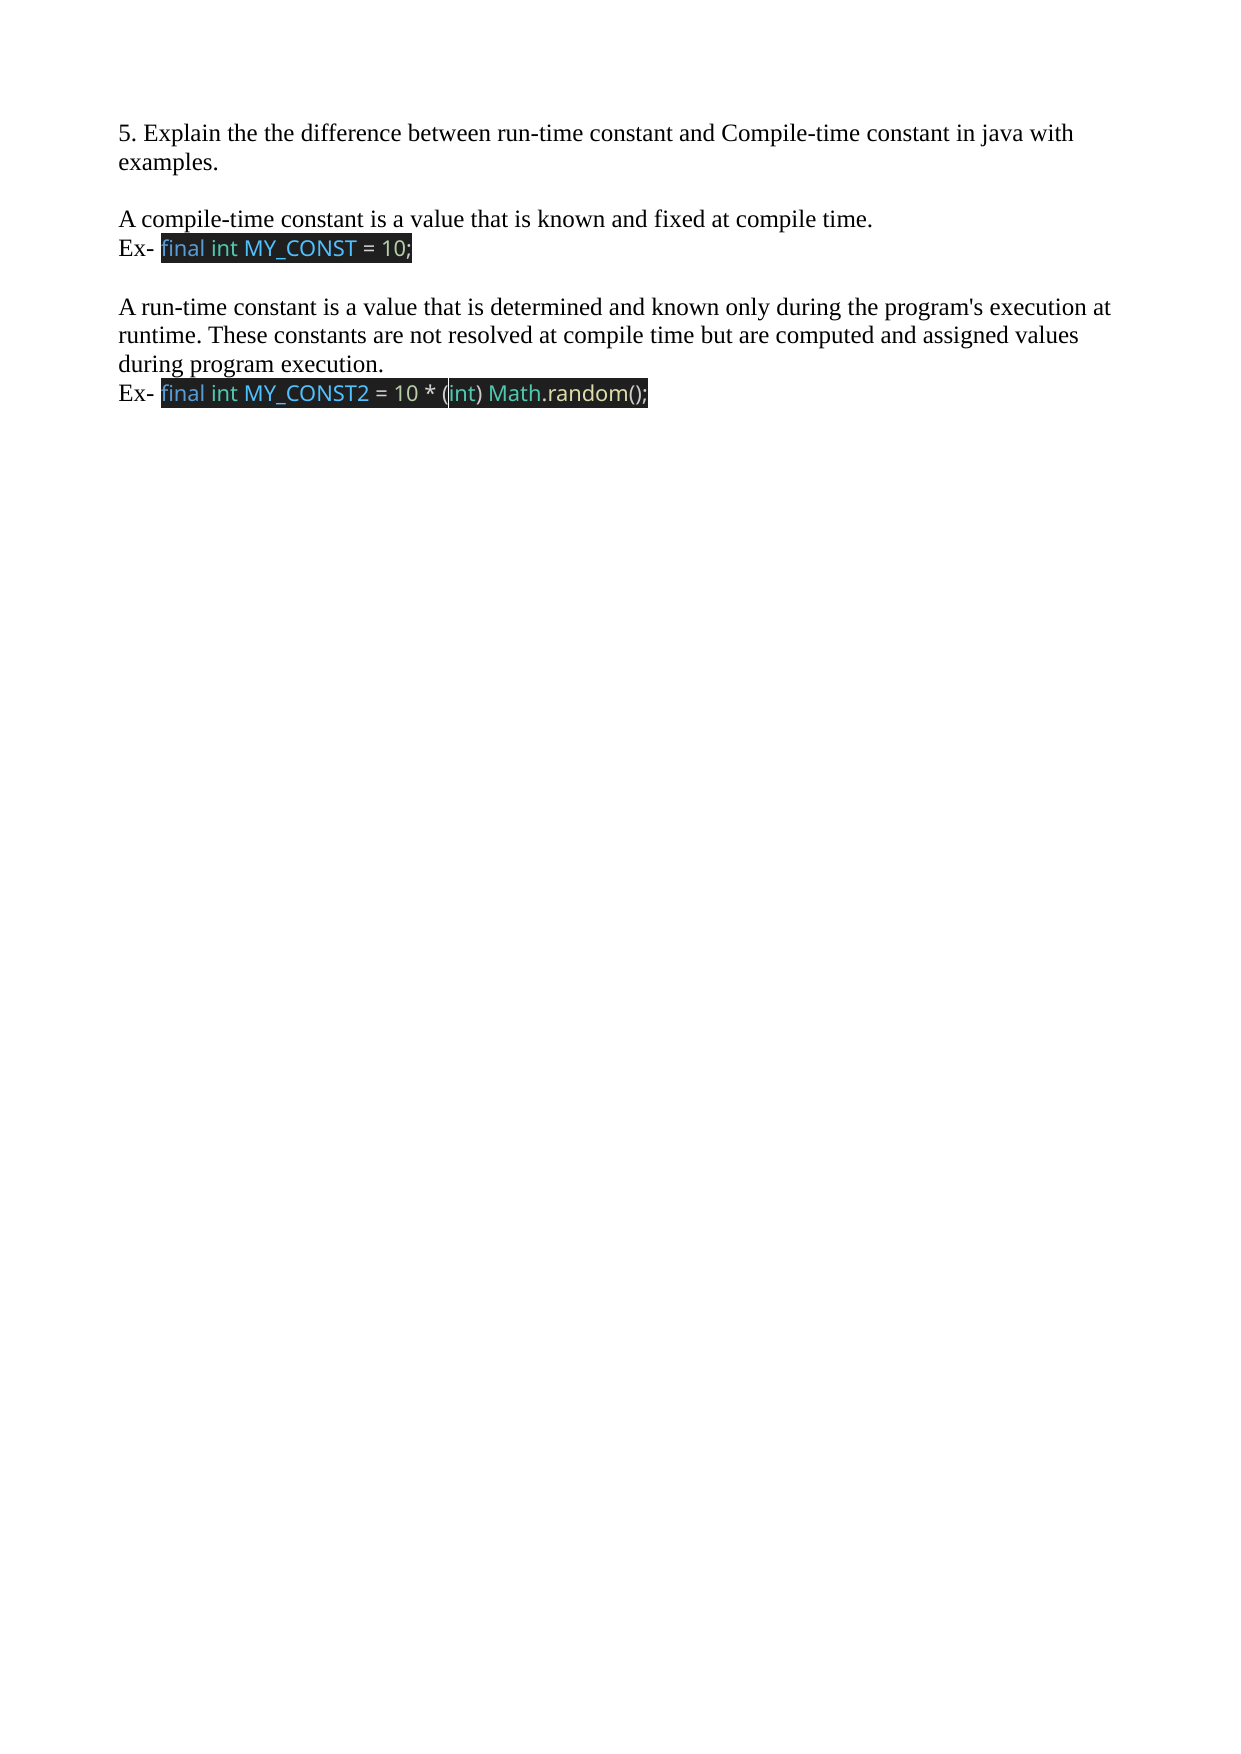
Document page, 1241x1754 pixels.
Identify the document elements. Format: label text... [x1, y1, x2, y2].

text A run-time constant is a value that is determined and known only during the program's execution at runtime. These constants are not resolved at compile time but are computed and assigned values during program execution. [118, 292, 1122, 378]
text A compile-time constant is a value that is known and fixed at compile time. [118, 204, 1122, 233]
text Ex- final int MY_CONST = 10; [118, 233, 1122, 263]
text Ex- final int MY_CONST2 = 10 * (int) Math.random(); [118, 378, 1122, 408]
text 5. Explain the the difference between run-time constant and Compile-time constant in java with examples. [118, 118, 1122, 176]
